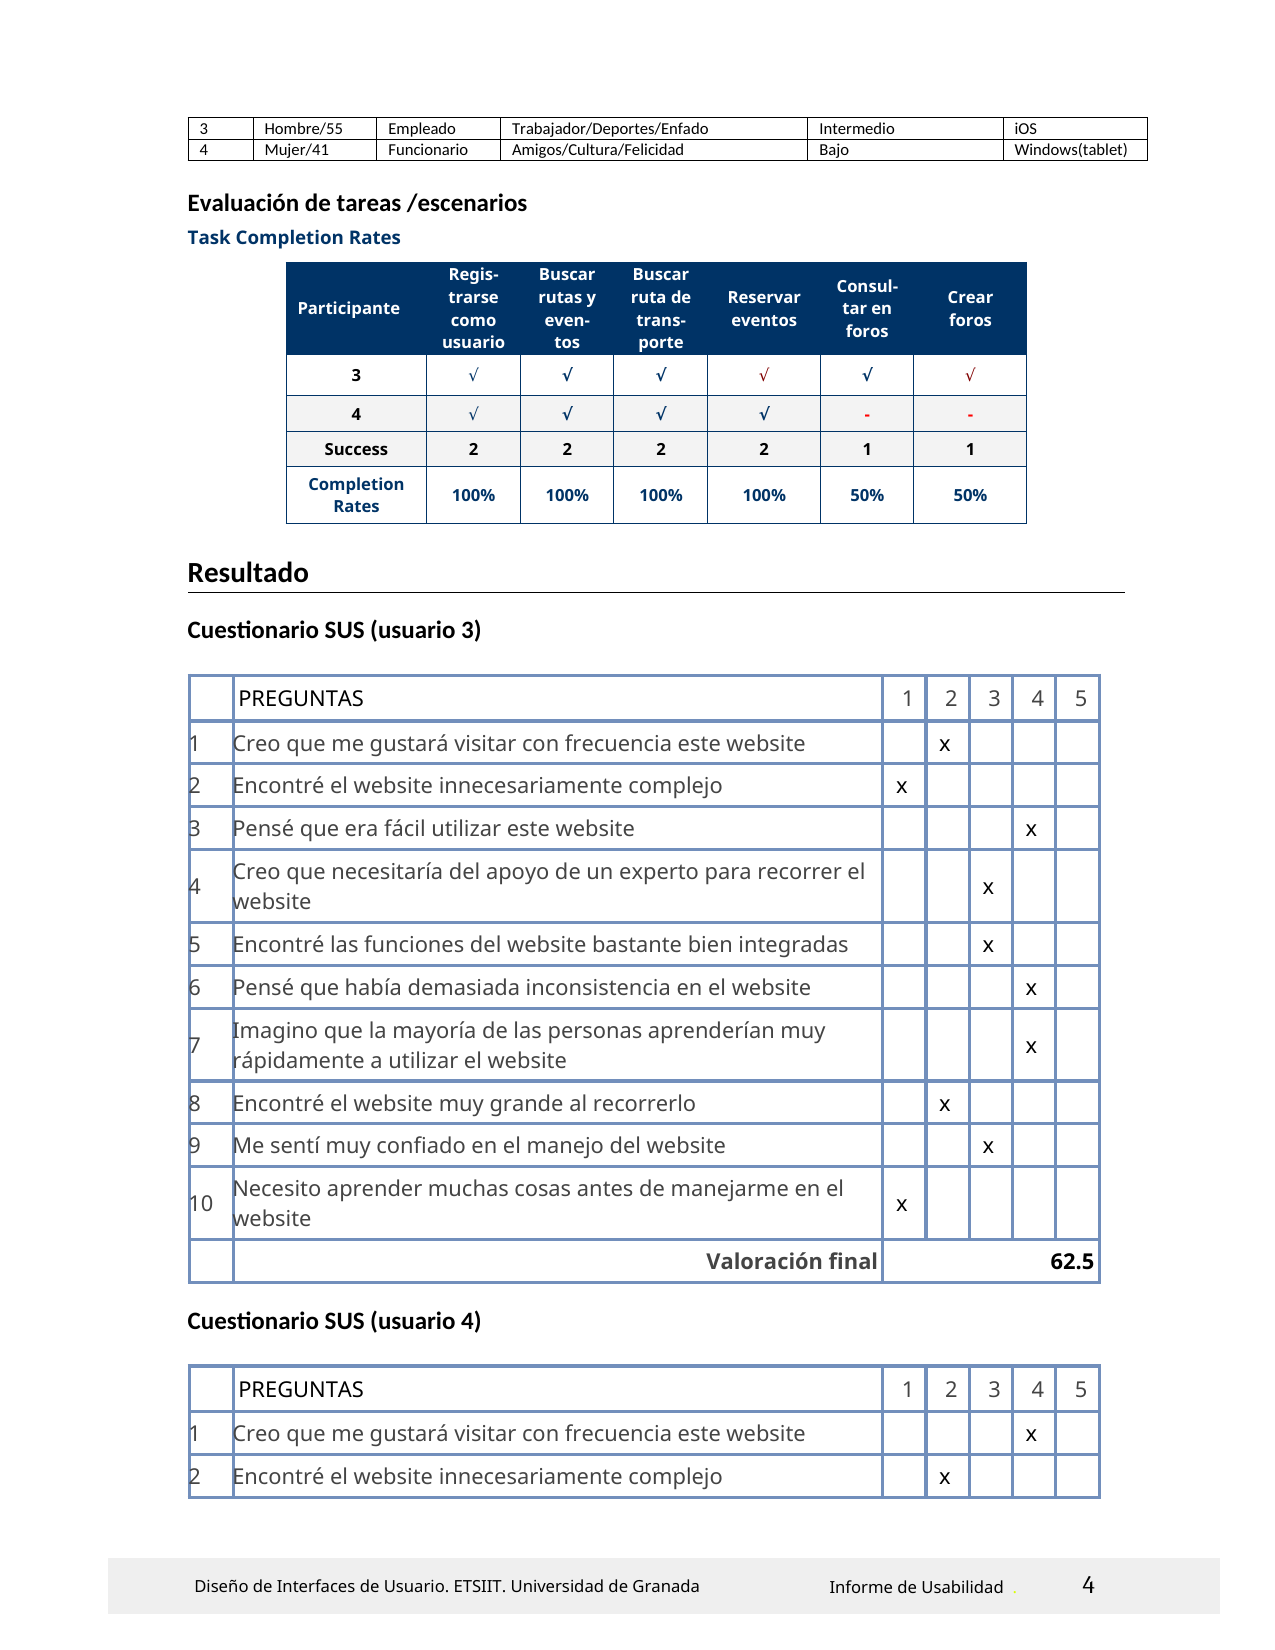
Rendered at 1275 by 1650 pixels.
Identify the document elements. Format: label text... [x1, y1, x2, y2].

table_cell [971, 765, 1011, 805]
table_cell [971, 1168, 1011, 1238]
table_header 1 [884, 677, 924, 719]
table_cell 62.5 [884, 1241, 1098, 1281]
table_header PREGUNTAS [235, 1368, 881, 1410]
table_header PREGUNTAS [235, 677, 881, 719]
table_cell 8 [191, 1083, 232, 1122]
table_cell x [884, 765, 924, 805]
table_header [191, 1368, 232, 1410]
table_cell √ [427, 355, 520, 395]
table_cell [1014, 765, 1054, 805]
table_header 2 [928, 677, 968, 719]
table_cell [928, 1010, 968, 1079]
table_cell 4 [287, 396, 426, 431]
table_cell √ [614, 355, 707, 395]
table_cell 7 [191, 1010, 232, 1079]
table_cell Encontré el website innecesariamente complejo [235, 1456, 881, 1496]
table_cell 1 [191, 723, 232, 762]
table_cell 3 [287, 355, 426, 395]
table_cell 1 [191, 1413, 232, 1453]
table_cell √ [708, 396, 820, 431]
table_cell Bajo [808, 140, 1003, 160]
table_cell x [884, 1168, 924, 1238]
table_cell [971, 1413, 1011, 1453]
table_cell [1014, 924, 1054, 964]
table_cell 10 [191, 1168, 232, 1238]
table_cell Creo que me gustará visitar con frecuencia este website [235, 1413, 881, 1453]
table_cell 50% [914, 467, 1026, 522]
table_header Buscar rutas y even-tos [521, 263, 613, 354]
table_cell x [1014, 967, 1054, 1007]
table_cell [1057, 765, 1098, 805]
table_cell Success [287, 432, 426, 466]
table_cell x [928, 1456, 968, 1496]
table_cell [971, 967, 1011, 1007]
table_header 4 [1014, 677, 1054, 719]
table_header 4 [1014, 1368, 1054, 1410]
text Task Completion Rates [187, 224, 1125, 249]
text Cuestionario SUS (usuario 3) [187, 614, 1125, 644]
table_cell √ [427, 396, 520, 431]
table_header [191, 677, 232, 719]
table_header 5 [1057, 1368, 1098, 1410]
table_cell Creo que necesitaría del apoyo de un experto para recorrer el website [235, 851, 881, 921]
table_cell 2 [708, 432, 820, 466]
table_cell x [928, 723, 968, 762]
table_header 3 [971, 677, 1011, 719]
table_cell √ [521, 396, 613, 431]
table_cell [971, 723, 1011, 762]
table_cell Pensé que era fácil utilizar este website [235, 808, 881, 848]
table_cell 5 [191, 924, 232, 964]
table_header 5 [1057, 677, 1098, 719]
table_cell 6 [191, 967, 232, 1007]
table_cell [884, 851, 924, 921]
table_cell [884, 1083, 924, 1122]
table_cell [928, 765, 968, 805]
table_cell x [971, 1125, 1011, 1165]
table_cell Amigos/Cultura/Felicidad [501, 140, 807, 160]
table_cell [884, 1125, 924, 1165]
table_header Buscar ruta de trans-porte [614, 263, 707, 354]
table_cell [928, 1125, 968, 1165]
table_cell - [914, 396, 1026, 431]
table_header 3 [971, 1368, 1011, 1410]
table_cell [1057, 1083, 1098, 1122]
table_cell [1057, 1168, 1098, 1238]
table_cell [1057, 808, 1098, 848]
table_cell [928, 967, 968, 1007]
table_cell Hombre/55 [254, 118, 376, 138]
table_header Participante [287, 263, 426, 354]
table_cell [971, 808, 1011, 848]
table_cell Empleado [377, 118, 500, 138]
table_cell √ [708, 355, 820, 395]
table_cell 4 [189, 140, 253, 160]
table_cell [1014, 1456, 1054, 1496]
table_cell √ [614, 396, 707, 431]
table_cell Creo que me gustará visitar con frecuencia este website [235, 723, 881, 762]
table_cell 2 [191, 1456, 232, 1496]
table_cell 1 [914, 432, 1026, 466]
table_cell Funcionario [377, 140, 500, 160]
table_cell x [1014, 1413, 1054, 1453]
table_cell Pensé que había demasiada inconsistencia en el website [235, 967, 881, 1007]
table_cell [1057, 723, 1098, 762]
table_cell [1014, 851, 1054, 921]
table_cell [928, 1168, 968, 1238]
table_cell 100% [708, 467, 820, 522]
table_cell [1057, 1125, 1098, 1165]
table_header 2 [928, 1368, 968, 1410]
table_cell [971, 1083, 1011, 1122]
table_cell √ [521, 355, 613, 395]
table_cell [884, 1413, 924, 1453]
table_cell [1057, 851, 1098, 921]
table_cell 2 [191, 765, 232, 805]
table_cell 2 [427, 432, 520, 466]
table_cell [884, 1010, 924, 1079]
table_cell √ [914, 355, 1026, 395]
table_cell - [821, 396, 913, 431]
text Cuestionario SUS (usuario 4) [187, 1305, 1125, 1335]
table_header Consul-tar en foros [821, 263, 913, 354]
table_cell Necesito aprender muchas cosas antes de manejarme en el website [235, 1168, 881, 1238]
table_cell x [971, 851, 1011, 921]
table_header Regis-trarse como usuario [427, 263, 520, 354]
table_cell 3 [189, 118, 253, 138]
table_cell [928, 1413, 968, 1453]
table_cell x [1014, 1010, 1054, 1079]
table_cell Me sentí muy confiado en el manejo del website [235, 1125, 881, 1165]
table_cell [928, 924, 968, 964]
table_cell [191, 1241, 232, 1281]
table_cell [1057, 1010, 1098, 1079]
table_cell [971, 1456, 1011, 1496]
table_cell [1057, 1413, 1098, 1453]
table_cell [928, 808, 968, 848]
table_cell Mujer/41 [254, 140, 376, 160]
table_cell [928, 851, 968, 921]
table_cell x [971, 924, 1011, 964]
table_cell [1014, 1083, 1054, 1122]
table_cell [1057, 1456, 1098, 1496]
table_cell Valoración final [235, 1241, 881, 1281]
table_cell 100% [427, 467, 520, 522]
table_cell x [928, 1083, 968, 1122]
table_cell iOS [1004, 118, 1147, 138]
table_cell [971, 1010, 1011, 1079]
table_cell 50% [821, 467, 913, 522]
table_cell 100% [521, 467, 613, 522]
table_cell 2 [521, 432, 613, 466]
table_cell Encontré el website innecesariamente complejo [235, 765, 881, 805]
table_cell [1057, 967, 1098, 1007]
table_cell [884, 723, 924, 762]
text Resultado [187, 554, 1125, 593]
table_header Reservar eventos [708, 263, 820, 354]
table_header Crear foros [914, 263, 1026, 354]
table_cell [884, 967, 924, 1007]
table_cell [884, 1456, 924, 1496]
text Evaluación de tareas /escenarios [187, 188, 1125, 218]
table_cell Completion Rates [287, 467, 426, 522]
table_cell 9 [191, 1125, 232, 1165]
table_cell Intermedio [808, 118, 1003, 138]
table_cell [1014, 1168, 1054, 1238]
table_cell Windows(tablet) [1004, 140, 1147, 160]
table_cell [884, 808, 924, 848]
table_cell √ [821, 355, 913, 395]
table_cell Trabajador/Deportes/Enfado [501, 118, 807, 138]
table_cell 3 [191, 808, 232, 848]
table_cell [1057, 924, 1098, 964]
table_cell [884, 924, 924, 964]
table_cell Imagino que la mayoría de las personas aprenderían muy rápidamente a utilizar el website [235, 1010, 881, 1079]
table_cell [1014, 723, 1054, 762]
table_cell [1014, 1125, 1054, 1165]
table_cell 100% [614, 467, 707, 522]
table_cell 2 [614, 432, 707, 466]
table_cell Encontré el website muy grande al recorrerlo [235, 1083, 881, 1122]
table_cell 1 [821, 432, 913, 466]
table_cell x [1014, 808, 1054, 848]
table_cell 4 [191, 851, 232, 921]
table_cell Encontré las funciones del website bastante bien integradas [235, 924, 881, 964]
table_header 1 [884, 1368, 924, 1410]
